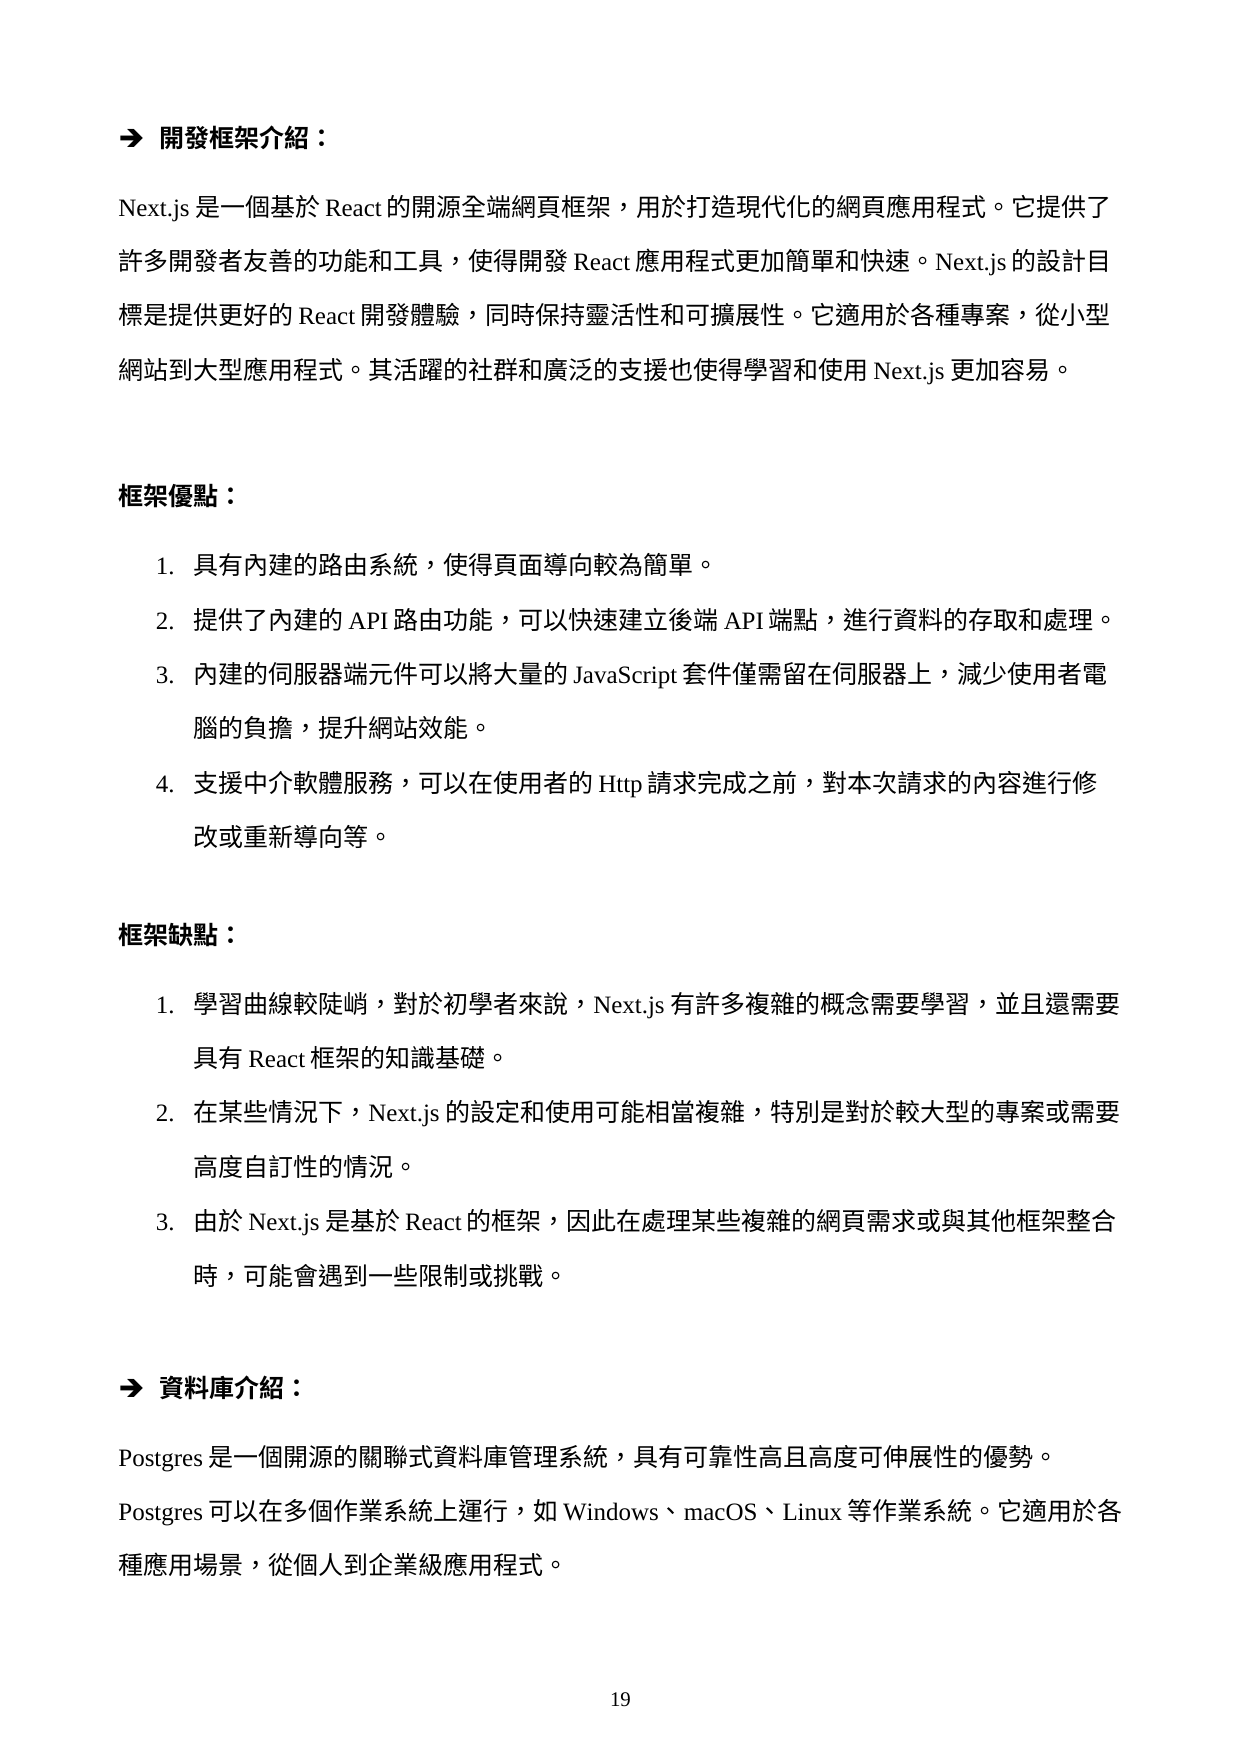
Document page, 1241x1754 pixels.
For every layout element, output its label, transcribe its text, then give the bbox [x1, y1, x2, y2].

list 開發框架介紹： [118, 118, 1122, 154]
text 框架缺點： [118, 915, 1122, 951]
list 在某些情況下，Next.js的設定和使用可能相當複雜，特別是對於較大型的專案或需要高度自訂性的情況。 [156, 1093, 1122, 1183]
list 由於Next.js是基於React的框架，因此在處理某些複雜的網頁需求或與其他框架整合時，可能會遇到一些限制或挑戰。 [156, 1202, 1122, 1292]
text 框架優點： [118, 477, 1122, 513]
list 提供了內建的API路由功能，可以快速建立後端API端點，進行資料的存取和處理。 [156, 600, 1122, 636]
text Postgres是一個開源的關聯式資料庫管理系統，具有可靠性高且高度可伸展性的優勢。Postgres可以在多個作業系統上運行，如Windows、macOS、Linux等作業系統。它適用於各種應用場景，從個人到企業級應用程式。 [118, 1437, 1122, 1582]
list 具有內建的路由系統，使得頁面導向較為簡單。 [156, 546, 1122, 582]
list 內建的伺服器端元件可以將大量的JavaScript套件僅需留在伺服器上，減少使用者電腦的負擔，提升網站效能。 [156, 654, 1122, 745]
list 支援中介軟體服務，可以在使用者的Http請求完成之前，對本次請求的內容進行修改或重新導向等。 [156, 763, 1122, 854]
text Next.js是一個基於React的開源全端網頁框架，用於打造現代化的網頁應用程式。它提供了許多開發者友善的功能和工具，使得開發React應用程式更加簡單和快速。Next.js的設計目標是提供更好的React開發體驗，同時保持靈活性和可擴展性。它適用於各種專案，從小型網站到大型應用程式。其活躍的社群和廣泛的支援也使得學習和使用Next.js更加容易。 [118, 187, 1122, 386]
list 資料庫介紹： [118, 1368, 1122, 1404]
list 學習曲線較陡峭，對於初學者來說，Next.js有許多複雜的概念需要學習，並且還需要具有React框架的知識基礎。 [156, 984, 1122, 1075]
